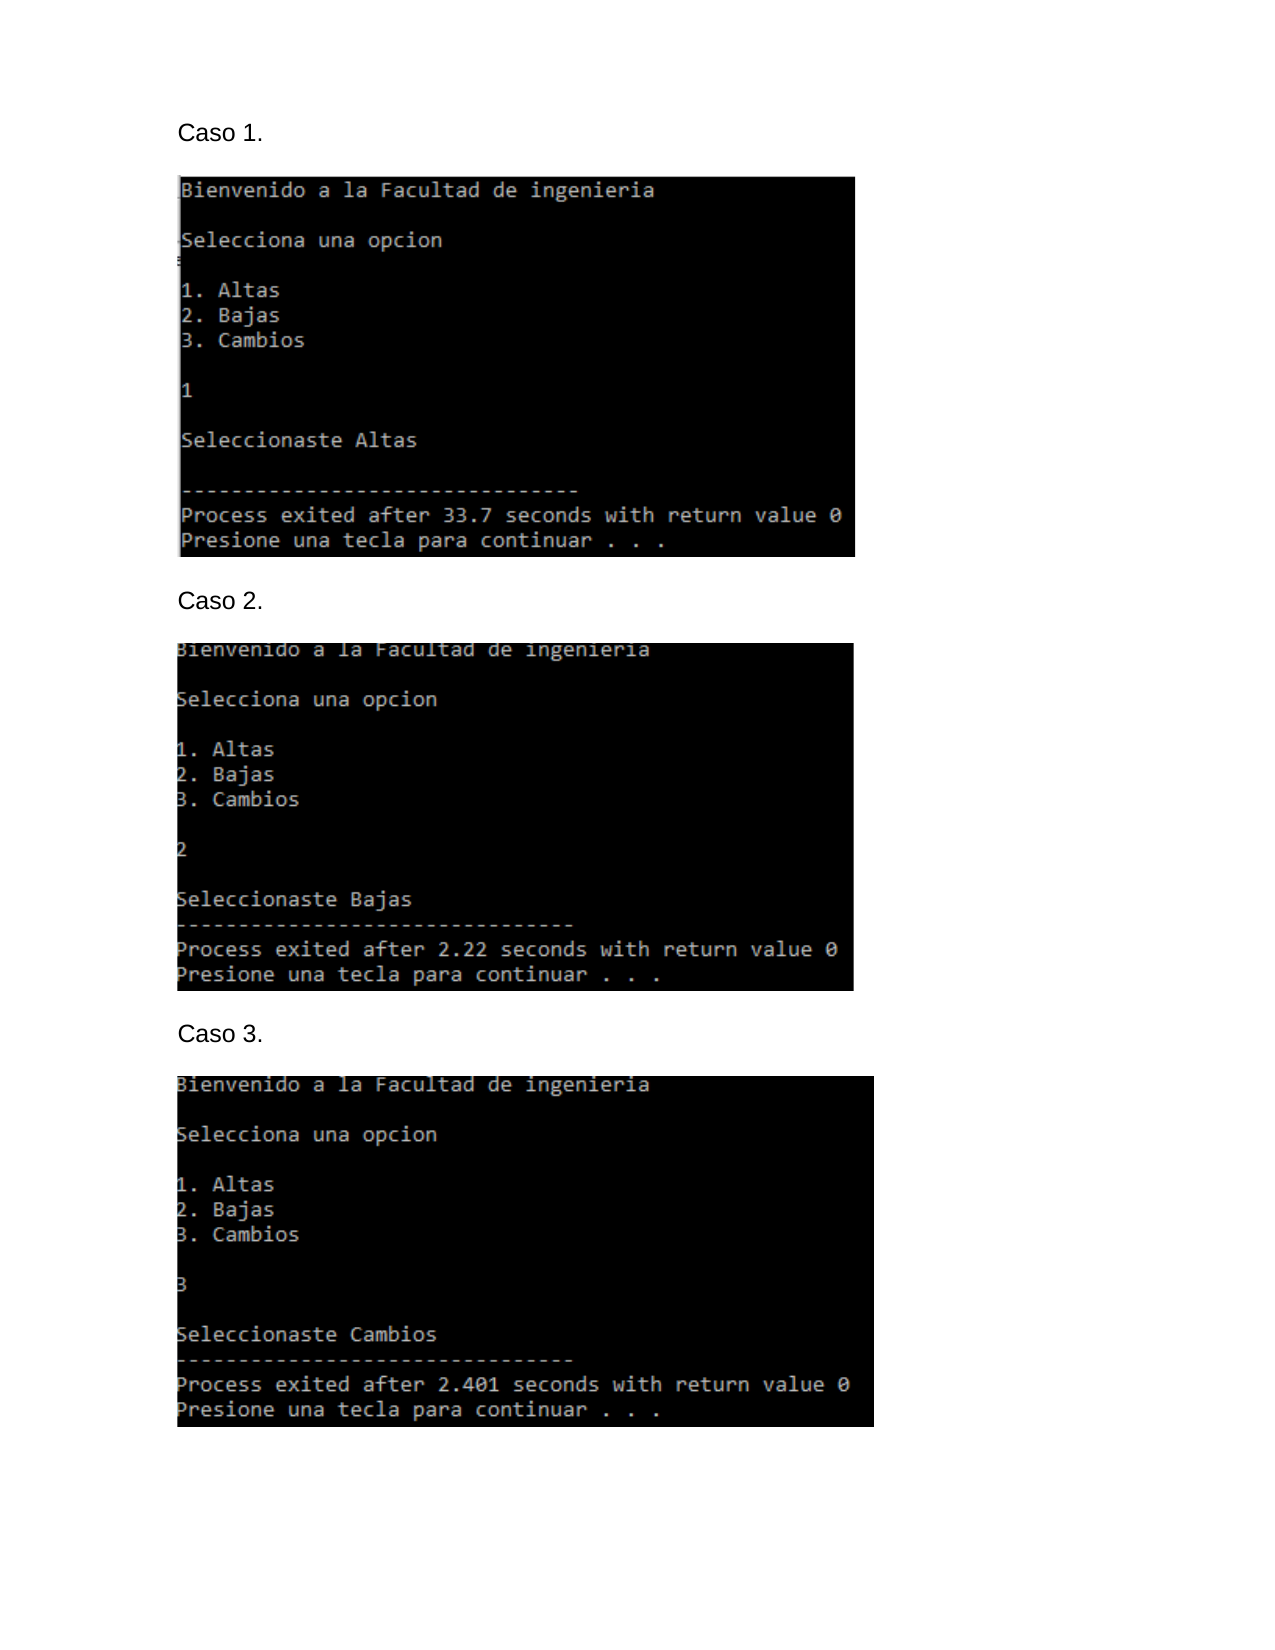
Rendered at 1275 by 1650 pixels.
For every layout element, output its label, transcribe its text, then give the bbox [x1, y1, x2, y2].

text Caso 2. [177, 586, 1098, 614]
text Caso 1. [177, 118, 1098, 147]
text Caso 3. [177, 1019, 1098, 1047]
